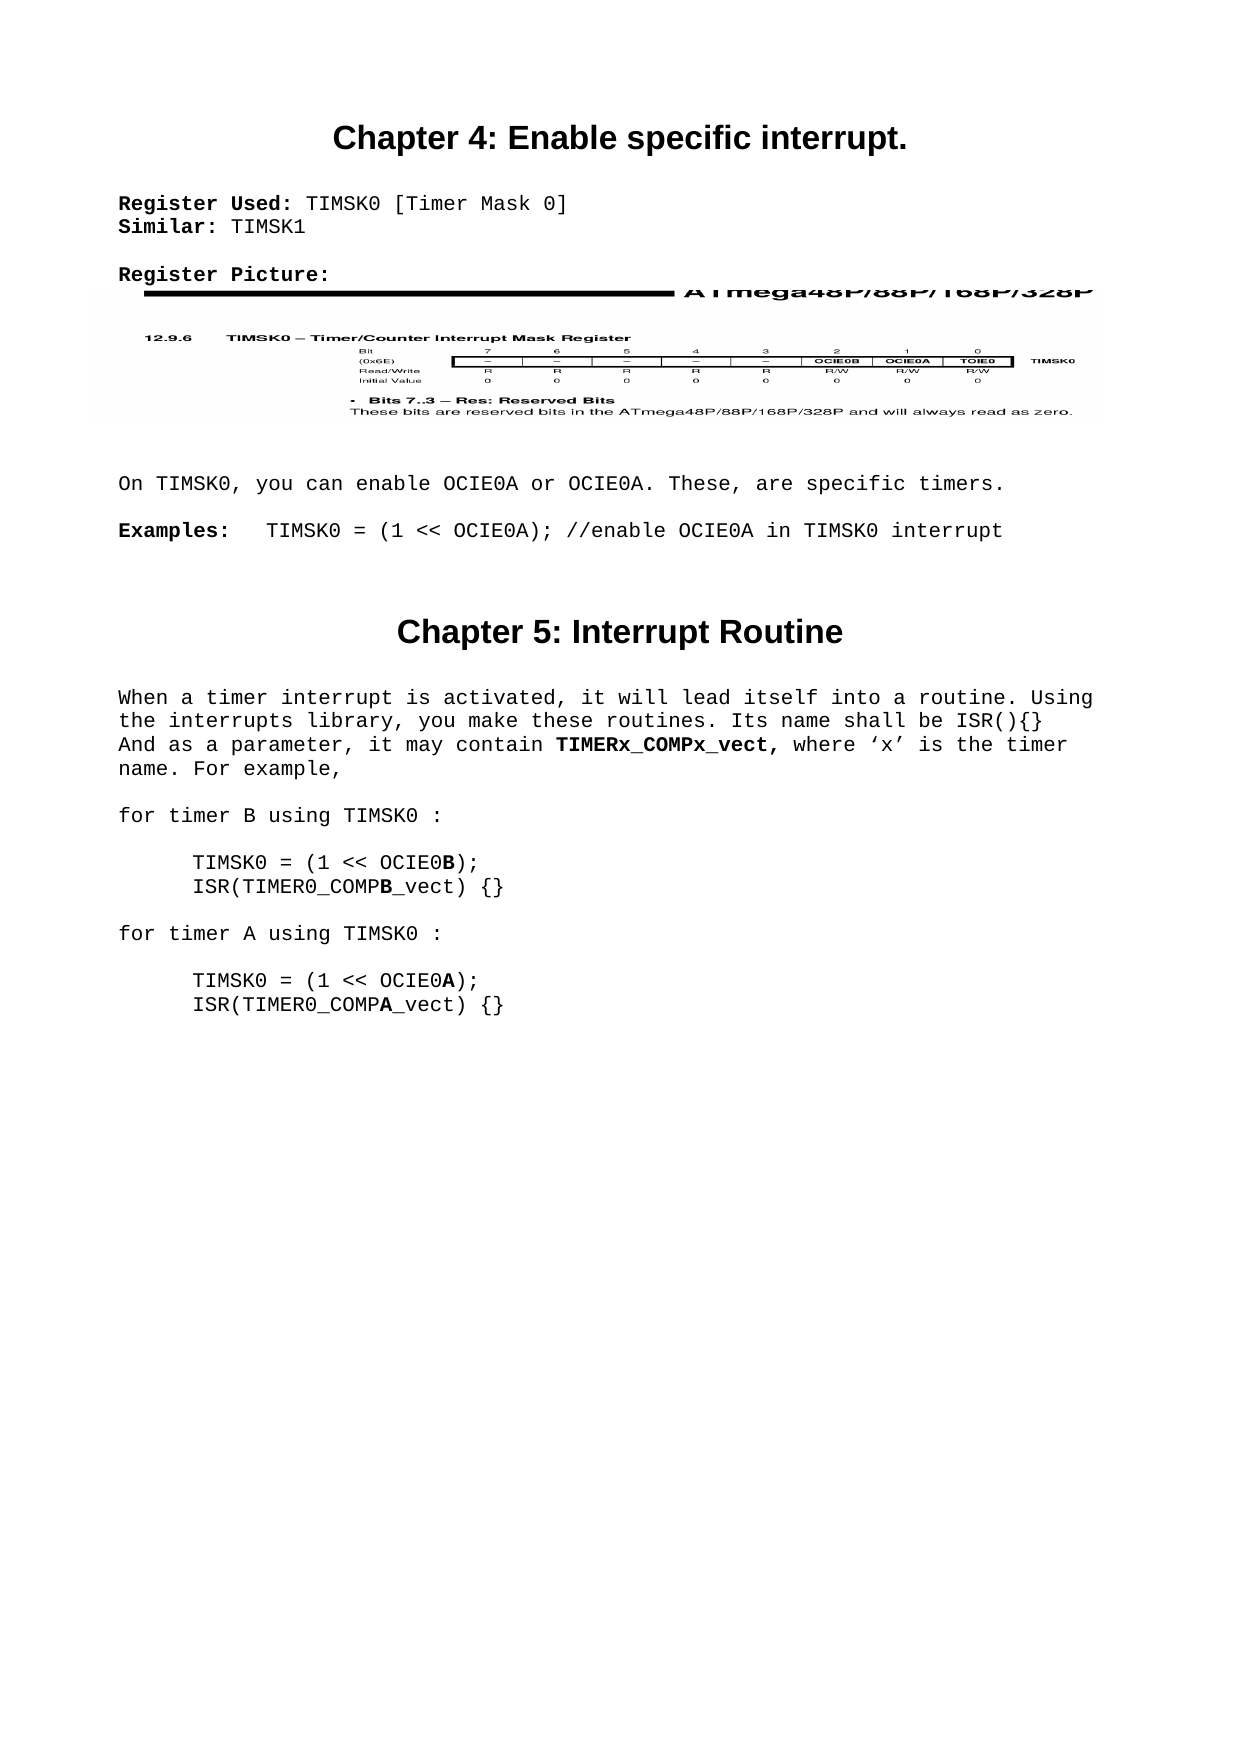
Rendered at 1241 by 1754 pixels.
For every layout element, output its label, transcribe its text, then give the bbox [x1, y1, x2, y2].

text ISR(TIMER0_COMPB_vect) {} [118, 876, 1122, 899]
text On TIMSK0, you can enable OCIE0A or OCIE0A. These, are specific timers. [118, 473, 1122, 497]
text Register Used: TIMSK0 [Timer Mask 0] [118, 193, 1122, 217]
text Register Picture: [118, 264, 1122, 287]
text When a timer interrupt is activated, it will lead itself into a routine. Using the interrupts library, you make these routines. Its name shall be ISR(){} [118, 687, 1122, 734]
text ISR(TIMER0_COMPA_vect) {} [118, 994, 1122, 1018]
subtitle Chapter 5: Interrupt Routine [118, 612, 1122, 651]
text Examples: TIMSK0 = (1 << OCIE0A); //enable OCIE0A in TIMSK0 interrupt [118, 520, 1122, 544]
text Similar: TIMSK1 [118, 217, 1122, 240]
picture [89, 290, 1106, 426]
subtitle Chapter 4: Enable specific interrupt. [118, 118, 1122, 157]
text for timer B using TIMSK0 : [118, 805, 1122, 829]
text for timer A using TIMSK0 : [118, 923, 1122, 947]
text TIMSK0 = (1 << OCIE0A); [118, 971, 1122, 994]
text And as a parameter, it may contain TIMERx_COMPx_vect, where ‘x’ is the timer name. For example, [118, 734, 1122, 781]
text TIMSK0 = (1 << OCIE0B); [118, 852, 1122, 876]
